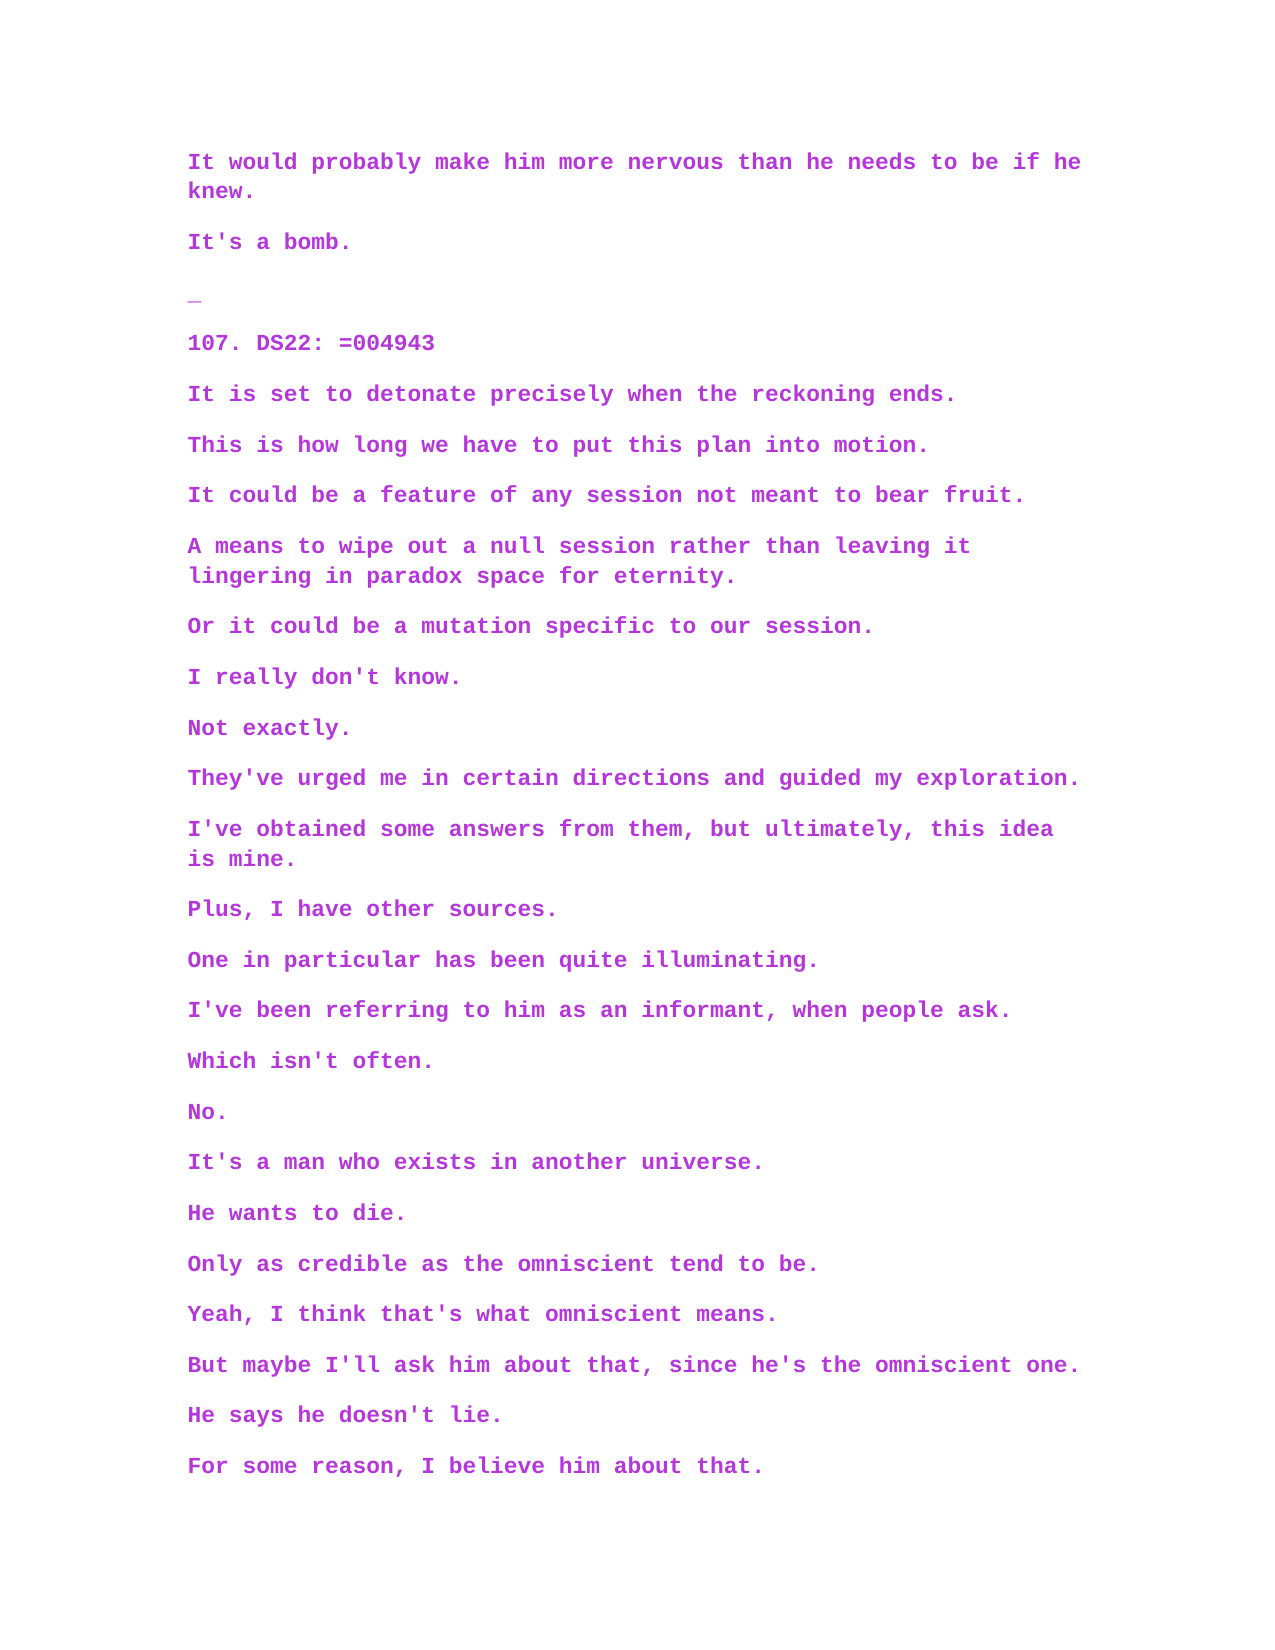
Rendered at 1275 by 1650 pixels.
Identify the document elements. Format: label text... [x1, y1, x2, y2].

text He wants to die. [187, 1201, 1087, 1227]
text But maybe I'll ask him about that, since he's the omniscient one. [187, 1353, 1087, 1379]
text He says he doesn't lie. [187, 1404, 1087, 1430]
text Not exactly. [187, 716, 1087, 742]
text A means to wipe out a null session rather than leaving it lingering in paradox space for eternity. [187, 534, 1087, 590]
text This is how long we have to put this plan into motion. [187, 433, 1087, 459]
text Or it could be a mutation specific to our session. [187, 614, 1087, 641]
text For some reason, I believe him about that. [187, 1454, 1087, 1480]
text I really don't know. [187, 665, 1087, 691]
text It would probably make him more nervous than he needs to be if he knew. [187, 150, 1087, 206]
text Only as credible as the omniscient tend to be. [187, 1252, 1087, 1278]
text It could be a feature of any session not meant to bear fruit. [187, 483, 1087, 509]
text Which isn't often. [187, 1049, 1087, 1075]
text I've obtained some answers from them, but ultimately, this idea is mine. [187, 817, 1087, 873]
text It's a bomb. [187, 230, 1087, 256]
text I've been referring to him as an informant, when people ask. [187, 999, 1087, 1025]
text 107. DS22: =004943 [187, 332, 1087, 358]
text They've urged me in certain directions and guided my exploration. [187, 766, 1087, 792]
text Plus, I have other sources. [187, 897, 1087, 923]
text Yeah, I think that's what omniscient means. [187, 1302, 1087, 1328]
text One in particular has been quite illuminating. [187, 948, 1087, 974]
text It is set to detonate precisely when the reckoning ends. [187, 382, 1087, 408]
text No. [187, 1100, 1087, 1126]
text _ [187, 281, 1087, 307]
text It's a man who exists in another universe. [187, 1151, 1087, 1177]
